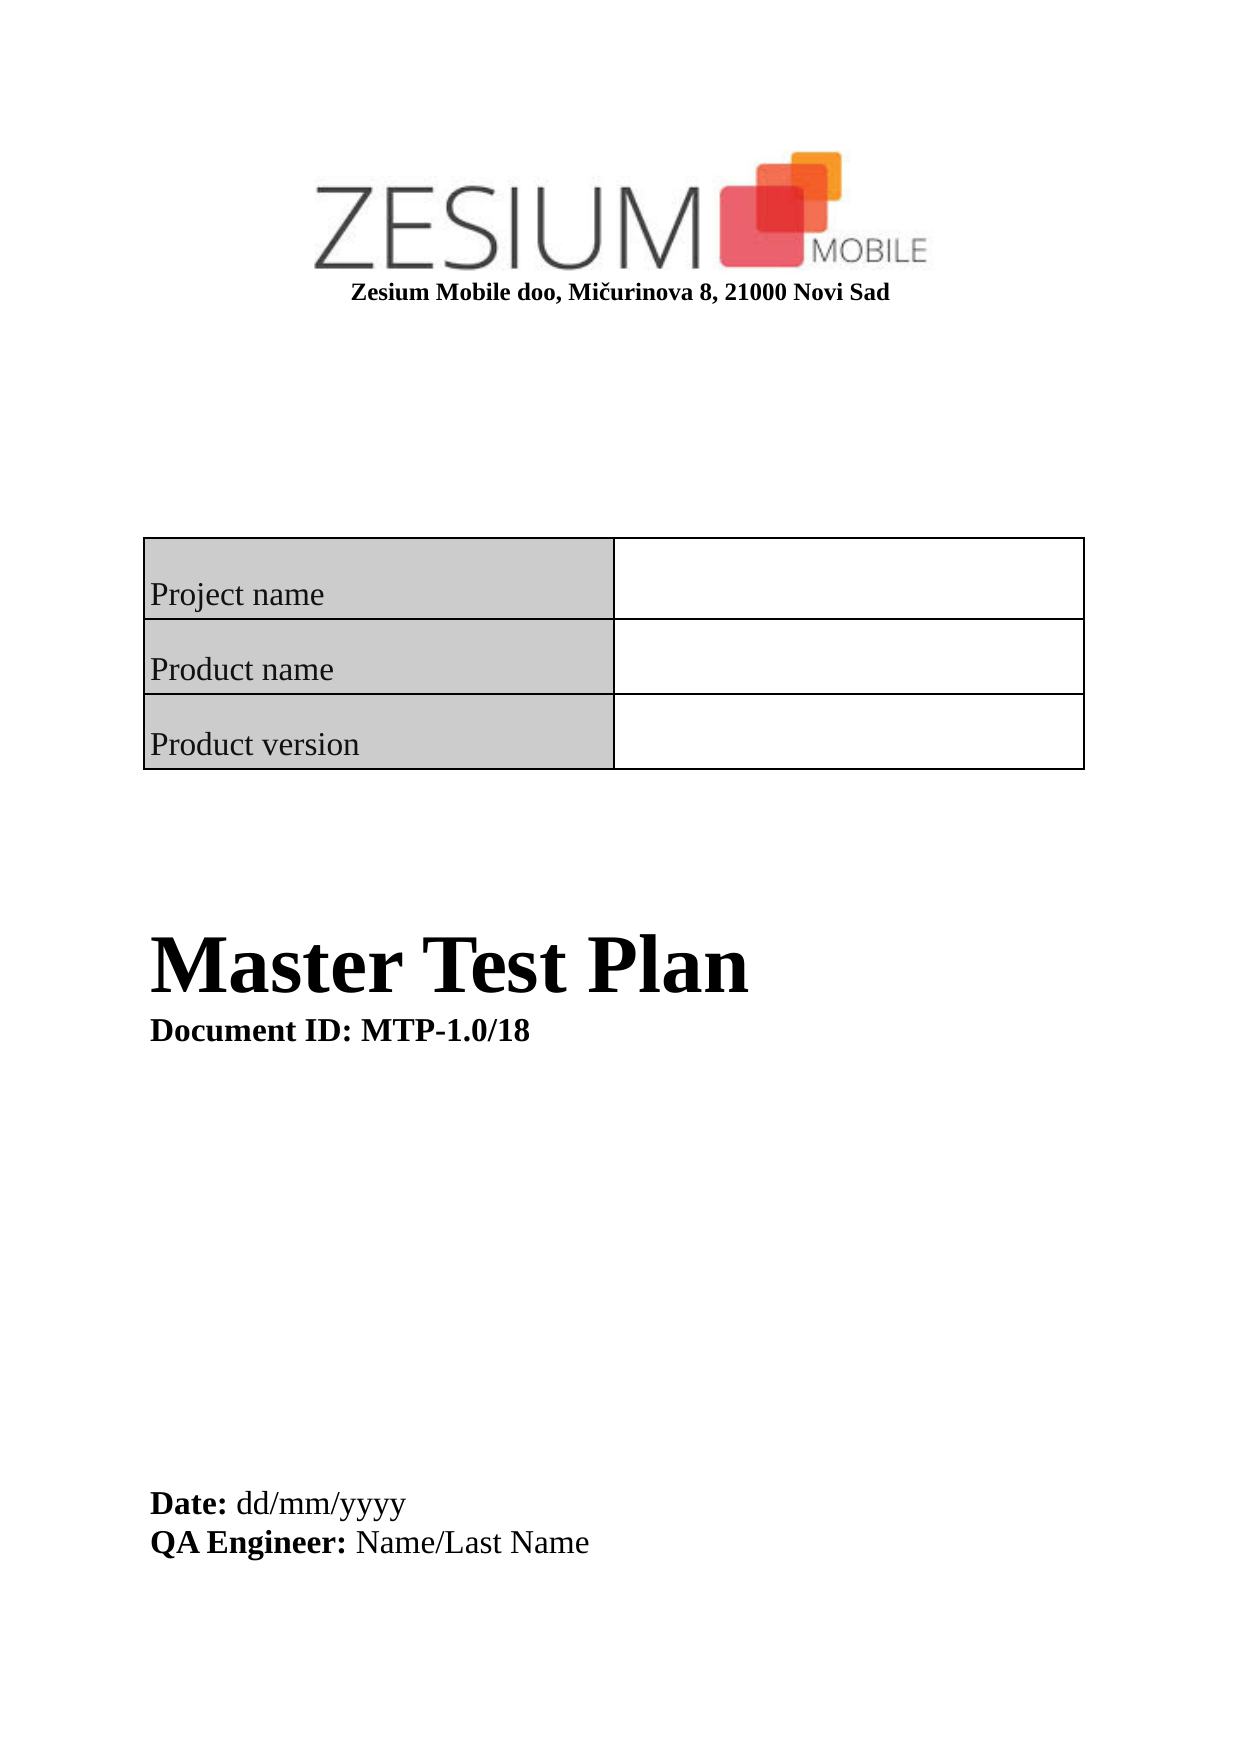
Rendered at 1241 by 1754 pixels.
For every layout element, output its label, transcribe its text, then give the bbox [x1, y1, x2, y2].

table_cell Product version [145, 695, 613, 768]
text QA Engineer: Name/Last Name [150, 1522, 1090, 1560]
text Document ID: MTP-1.0/18 [150, 1011, 1090, 1049]
table_header [615, 539, 1083, 618]
table_cell Product name [145, 620, 613, 693]
text Zesium Mobile doo, Mičurinova 8, 21000 Novi Sad [150, 277, 1090, 305]
text Date: dd/mm/yyyy [150, 1484, 1090, 1522]
text Master Test Plan [150, 915, 1090, 1011]
table_cell [615, 620, 1083, 693]
table_cell [615, 695, 1083, 768]
table_header Project name [145, 539, 613, 618]
